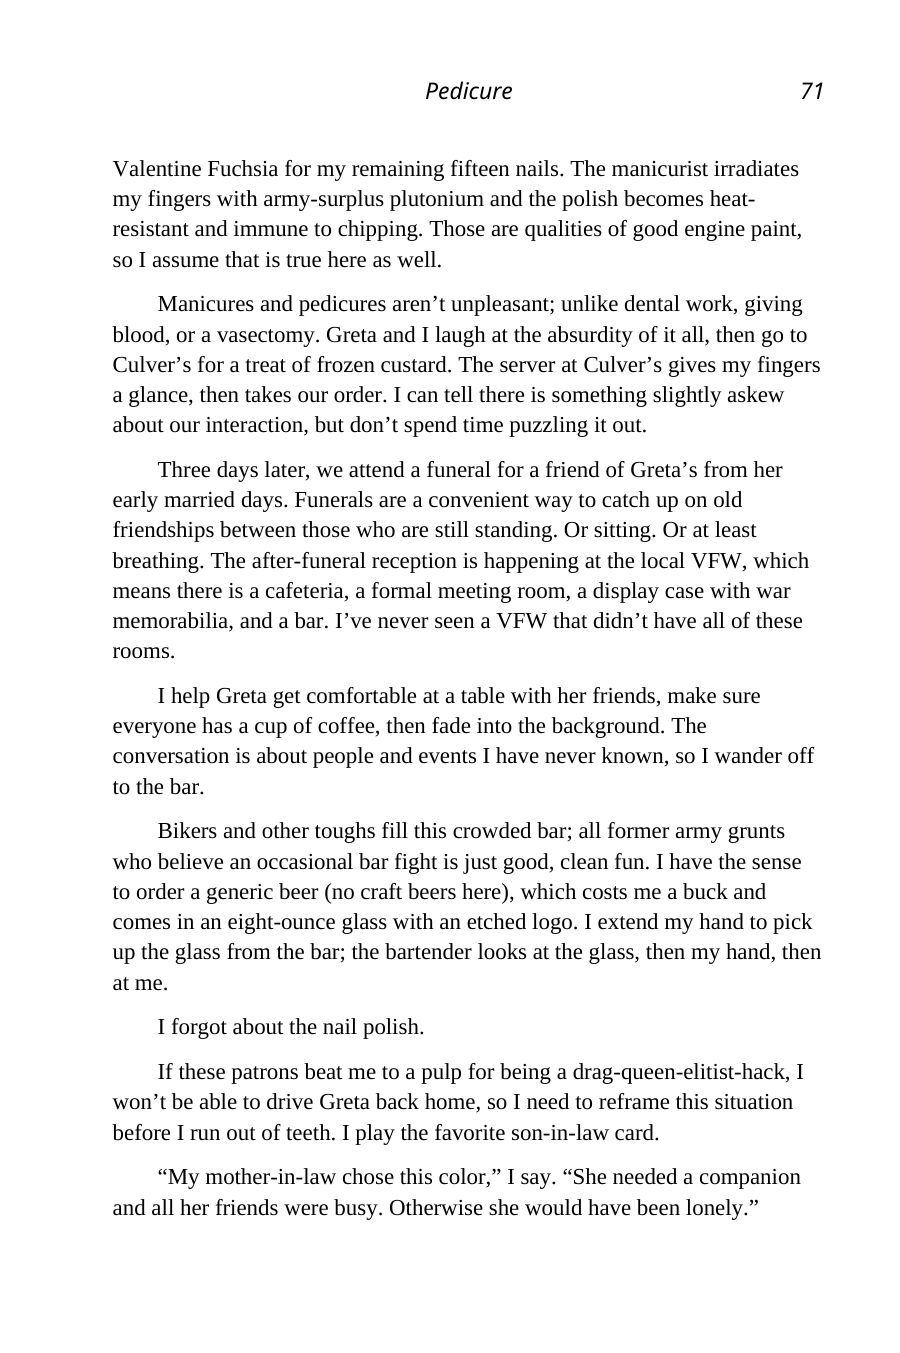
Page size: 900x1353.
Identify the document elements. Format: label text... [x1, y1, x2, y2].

text I forgot about the nail polish. [112, 1013, 825, 1040]
text “My mother-in-law chose this color,” I say. “She needed a companion and all her friends were busy. Otherwise she would have been lonely.” [112, 1163, 825, 1220]
text If these patrons beat me to a pulp for being a drag-queen-elitist-hack, I won’t be able to drive Greta back home, so I need to reframe this situation before I run out of teeth. I play the favorite son-in-law card. [112, 1058, 825, 1145]
text Valentine Fuchsia for my remaining fifteen nails. The manicurist irradiates my fingers with army-surplus plutonium and the polish becomes heat-resistant and immune to chipping. Those are qualities of good engine paint, so I assume that is true here as well. [112, 155, 825, 272]
text I help Greta get comfortable at a table with her friends, make sure everyone has a cup of coffee, then fade into the background. The conversation is about people and events I have never known, so I wander off to the bar. [112, 682, 825, 799]
text Three days later, we attend a funeral for a friend of Greta’s from her early married days. Funerals are a convenient way to catch up on old friendships between those who are still standing. Or sitting. Or at least breathing. The after-funeral reception is happening at the local VFW, which means there is a cafeteria, a formal meeting room, a display case with war memorabilia, and a bar. I’ve never seen a VFW that didn’t have all of these rooms. [112, 456, 825, 664]
text Manicures and pedicures aren’t unpleasant; unlike dental work, giving blood, or a vasectomy. Greta and I laugh at the absurdity of it all, then go to Culver’s for a treat of frozen custard. The server at Culver’s gives my fingers a glance, then takes our order. I can tell there is something slightly askew about our interaction, but don’t spend time puzzling it out. [112, 291, 825, 438]
text Bikers and other toughs fill this crowded bar; all former army grunts who believe an occasional bar fight is just good, clean fun. I have the sense to order a generic beer (no craft beers here), which costs me a buck and comes in an eight-ounce glass with an etched logo. I extend my hand to pick up the glass from the bar; the bartender looks at the glass, then my hand, then at me. [112, 818, 825, 995]
